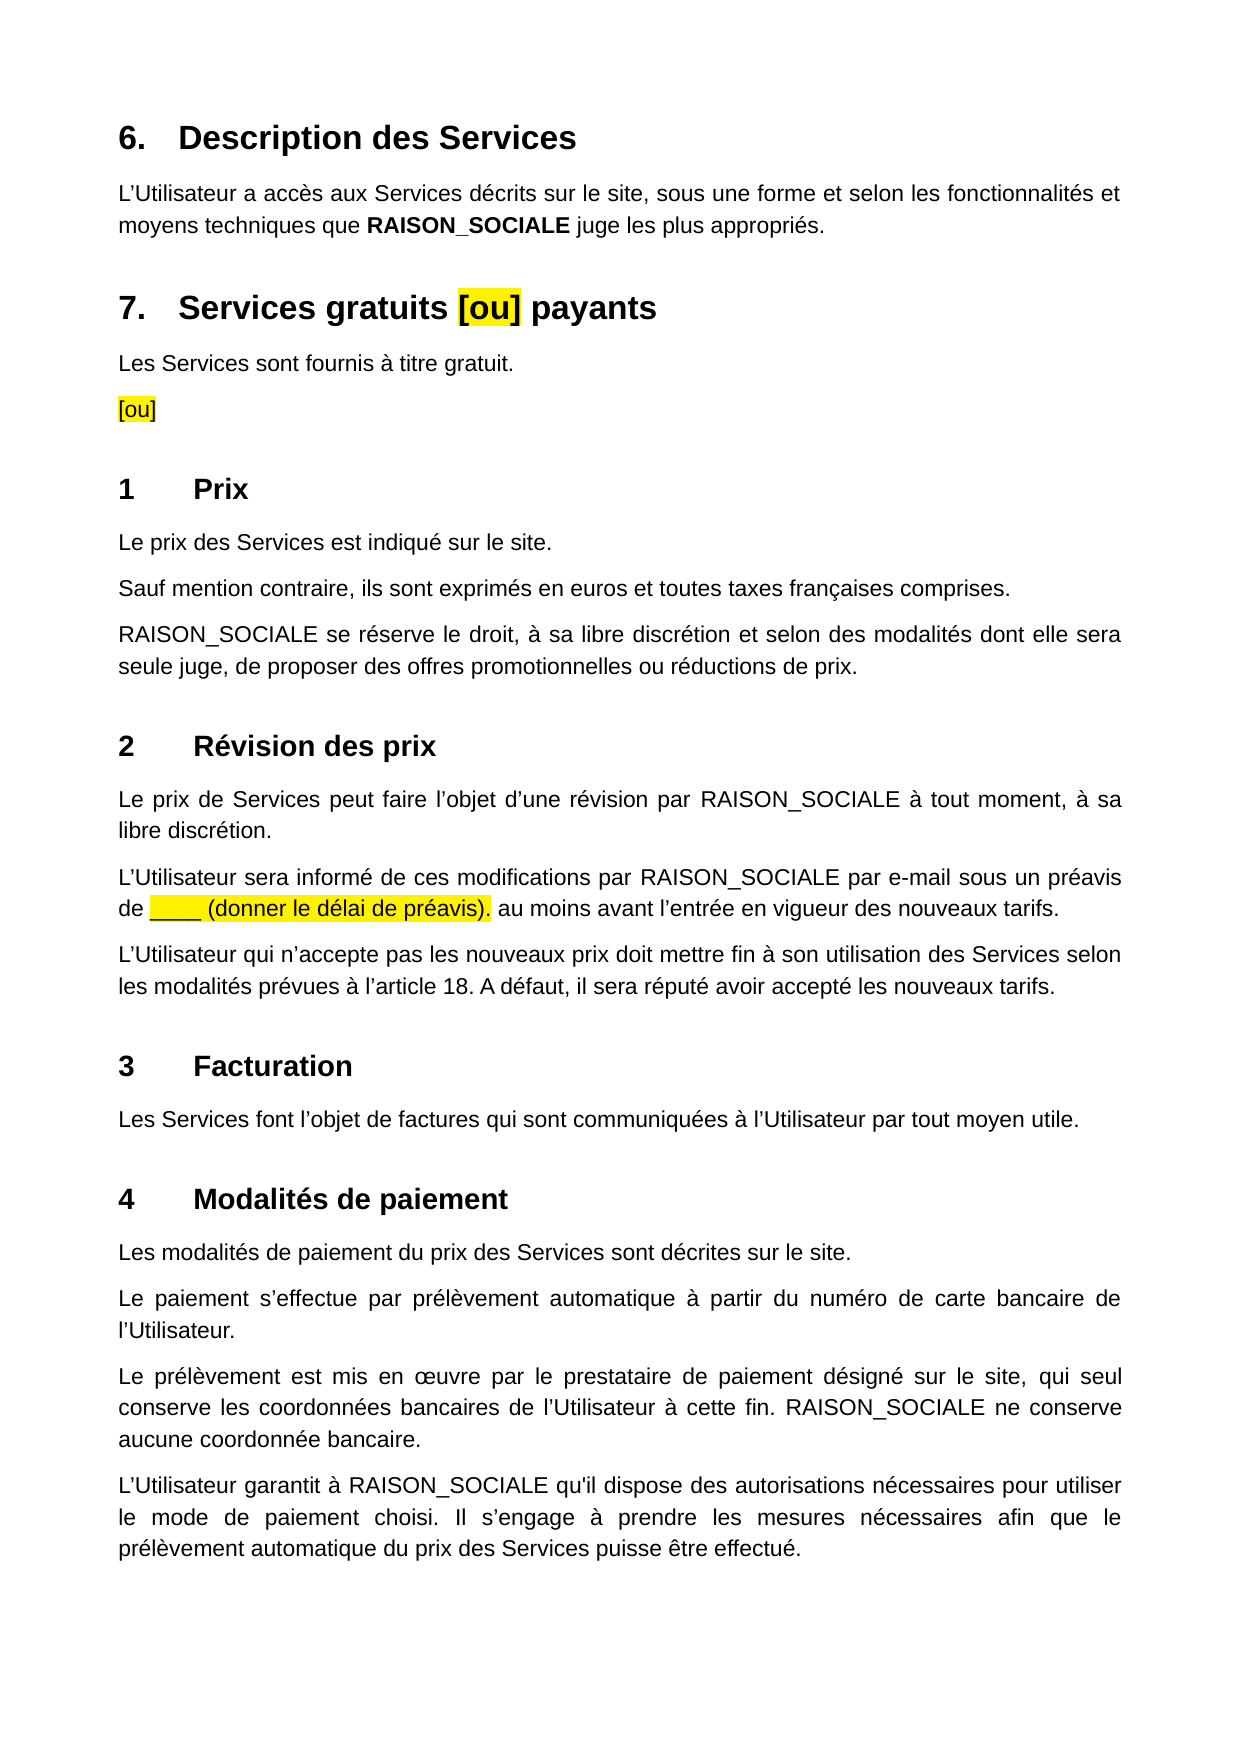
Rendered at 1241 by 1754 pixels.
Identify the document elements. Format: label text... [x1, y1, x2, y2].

text Sauf mention contraire, ils sont exprimés en euros et toutes taxes françaises comprises. [118, 575, 1122, 602]
text [ou] [118, 396, 1122, 422]
text Le paiement s’effectue par prélèvement automatique à partir du numéro de carte bancaire de l’Utilisateur. [118, 1285, 1122, 1343]
text Les Services sont fournis à titre gratuit. [118, 350, 1122, 376]
text Le prélèvement est mis en œuvre par le prestataire de paiement désigné sur le site, qui seul conserve les coordonnées bancaires de l’Utilisateur à cette fin. RAISON_SOCIALE ne conserve aucune coordonnée bancaire. [118, 1363, 1122, 1452]
subtitle Description des Services [118, 118, 1122, 157]
text Les Services font l’objet de factures qui sont communiquées à l’Utilisateur par tout moyen utile. [118, 1106, 1122, 1132]
text RAISON_SOCIALE se réserve le droit, à sa libre discrétion et selon des modalités dont elle sera seule juge, de proposer des offres promotionnelles ou réductions de prix. [118, 621, 1122, 679]
text Les modalités de paiement du prix des Services sont décrites sur le site. [118, 1239, 1122, 1265]
text L’Utilisateur sera informé de ces modifications par RAISON_SOCIALE par e-mail sous un préavis de ____ (donner le délai de préavis). au moins avant l’entrée en vigueur des nouveaux tarifs. [118, 864, 1122, 922]
text Le prix des Services est indiqué sur le site. [118, 529, 1122, 555]
subtitle Prix [118, 472, 1122, 505]
text L’Utilisateur garantit à RAISON_SOCIALE qu'il dispose des autorisations nécessaires pour utiliser le mode de paiement choisi. Il s’engage à prendre les mesures nécessaires afin que le prélèvement automatique du prix des Services puisse être effectué. [118, 1472, 1122, 1562]
subtitle Révision des prix [118, 728, 1122, 762]
text Le prix de Services peut faire l’objet d’une révision par RAISON_SOCIALE à tout moment, à sa libre discrétion. [118, 786, 1122, 844]
text L’Utilisateur qui n’accepte pas les nouveaux prix doit mettre fin à son utilisation des Services selon les modalités prévues à l’article 18. A défaut, il sera réputé avoir accepté les nouveaux tarifs. [118, 941, 1122, 999]
subtitle Modalités de paiement [118, 1182, 1122, 1215]
subtitle Services gratuits [ou] payants [118, 288, 1122, 326]
subtitle Facturation [118, 1048, 1122, 1082]
text L’Utilisateur a accès aux Services décrits sur le site, sous une forme et selon les fonctionnalités et moyens techniques que RAISON_SOCIALE juge les plus appropriés. [118, 180, 1122, 238]
